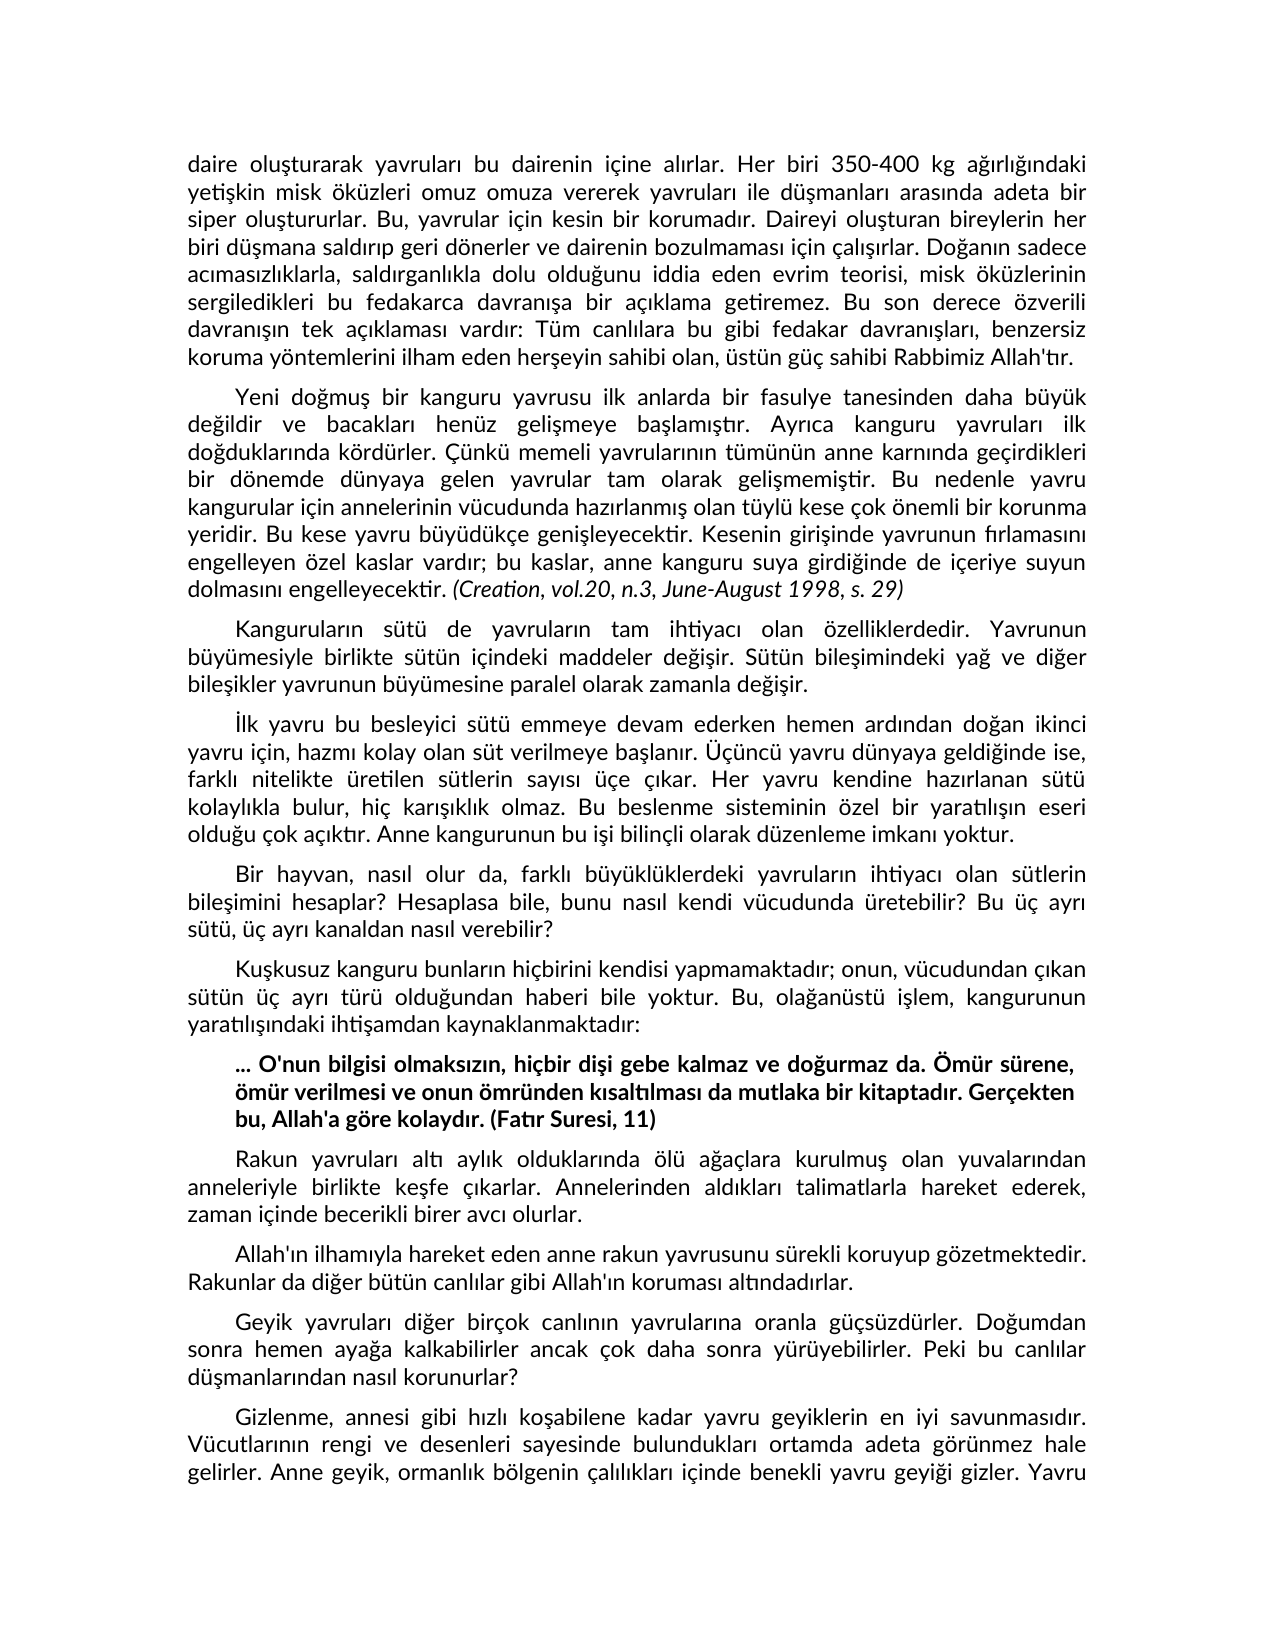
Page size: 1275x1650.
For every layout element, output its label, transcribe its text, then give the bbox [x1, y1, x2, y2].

text Kanguruların sütü de yavruların tam ihtiyacı olan özelliklerdedir. Yavrunun büyümesiyle birlikte sütün içindeki maddeler değişir. Sütün bileşimindeki yağ ve diğer bileşikler yavrunun büyümesine paralel olarak zamanla değişir. [187, 615, 1087, 697]
text Geyik yavruları diğer birçok canlının yavrularına oranla güçsüzdürler. Doğumdan sonra hemen ayağa kalkabilirler ancak çok daha sonra yürüyebilirler. Peki bu canlılar düşmanlarından nasıl korunurlar? [187, 1307, 1087, 1390]
text Gizlenme, annesi gibi hızlı koşabilene kadar yavru geyiklerin en iyi savunmasıdır. Vücutlarının rengi ve desenleri sayesinde bulundukları ortamda adeta görünmez hale gelirler. Anne geyik, ormanlık bölgenin çalılıkları içinde benekli yavru geyiği gizler. Yavru [187, 1402, 1087, 1485]
text Kuşkusuz kanguru bunların hiçbirini kendisi yapmamaktadır; onun, vücudundan çıkan sütün üç ayrı türü olduğundan haberi bile yoktur. Bu, olağanüstü işlem, kangurunun yaratılışındaki ihtişamdan kaynaklanmaktadır: [187, 955, 1087, 1037]
text Yeni doğmuş bir kanguru yavrusu ilk anlarda bir fasulye tanesinden daha büyük değildir ve bacakları henüz gelişmeye başlamıştır. Ayrıca kanguru yavruları ilk doğduklarında kördürler. Çünkü memeli yavrularının tümünün anne karnında geçirdikleri bir dönemde dünyaya gelen yavrular tam olarak gelişmemiştir. Bu nedenle yavru kangurular için annelerinin vücudunda hazırlanmış olan tüylü kese çok önemli bir korunma yeridir. Bu kese yavru büyüdükçe genişleyecektir. Kesenin girişinde yavrunun fırlamasını engelleyen özel kaslar vardır; bu kaslar, anne kanguru suya girdiğinde de içeriye suyun dolmasını engelleyecektir. (Creation, vol.20, n.3, June-August 1998, s. 29) [187, 382, 1087, 602]
text ... O'nun bilgisi olmaksızın, hiçbir dişi gebe kalmaz ve doğurmaz da. Ömür sürene, ömür verilmesi ve onun ömründen kısaltılması da mutlaka bir kitaptadır. Gerçekten bu, Allah'a göre kolaydır. (Fatır Suresi, 11) [235, 1050, 1076, 1132]
text daire oluşturarak yavruları bu dairenin içine alırlar. Her biri 350-400 kg ağırlığındaki yetişkin misk öküzleri omuz omuza vererek yavruları ile düşmanları arasında adeta bir siper oluştururlar. Bu, yavrular için kesin bir korumadır. Daireyi oluşturan bireylerin her biri düşmana saldırıp geri dönerler ve dairenin bozulmaması için çalışırlar. Doğanın sadece acımasızlıklarla, saldırganlıkla dolu olduğunu iddia eden evrim teorisi, misk öküzlerinin sergiledikleri bu fedakarca davranışa bir açıklama getiremez. Bu son derece özverili davranışın tek açıklaması vardır: Tüm canlılara bu gibi fedakar davranışları, benzersiz koruma yöntemlerini ilham eden herşeyin sahibi olan, üstün güç sahibi Rabbimiz Allah'tır. [187, 150, 1087, 370]
text İlk yavru bu besleyici sütü emmeye devam ederken hemen ardından doğan ikinci yavru için, hazmı kolay olan süt verilmeye başlanır. Üçüncü yavru dünyaya geldiğinde ise, farklı nitelikte üretilen sütlerin sayısı üçe çıkar. Her yavru kendine hazırlanan sütü kolaylıkla bulur, hiç karışıklık olmaz. Bu beslenme sisteminin özel bir yaratılışın eseri olduğu çok açıktır. Anne kangurunun bu işi bilinçli olarak düzenleme imkanı yoktur. [187, 710, 1087, 847]
text Allah'ın ilhamıyla hareket eden anne rakun yavrusunu sürekli koruyup gözetmektedir. Rakunlar da diğer bütün canlılar gibi Allah'ın koruması altındadırlar. [187, 1240, 1087, 1295]
text Rakun yavruları altı aylık olduklarında ölü ağaçlara kurulmuş olan yuvalarından anneleriyle birlikte keşfe çıkarlar. Annelerinden aldıkları talimatlarla hareket ederek, zaman içinde becerikli birer avcı olurlar. [187, 1145, 1087, 1227]
text Bir hayvan, nasıl olur da, farklı büyüklüklerdeki yavruların ihtiyacı olan sütlerin bileşimini hesaplar? Hesaplasa bile, bunu nasıl kendi vücudunda üretebilir? Bu üç ayrı sütü, üç ayrı kanaldan nasıl verebilir? [187, 860, 1087, 942]
